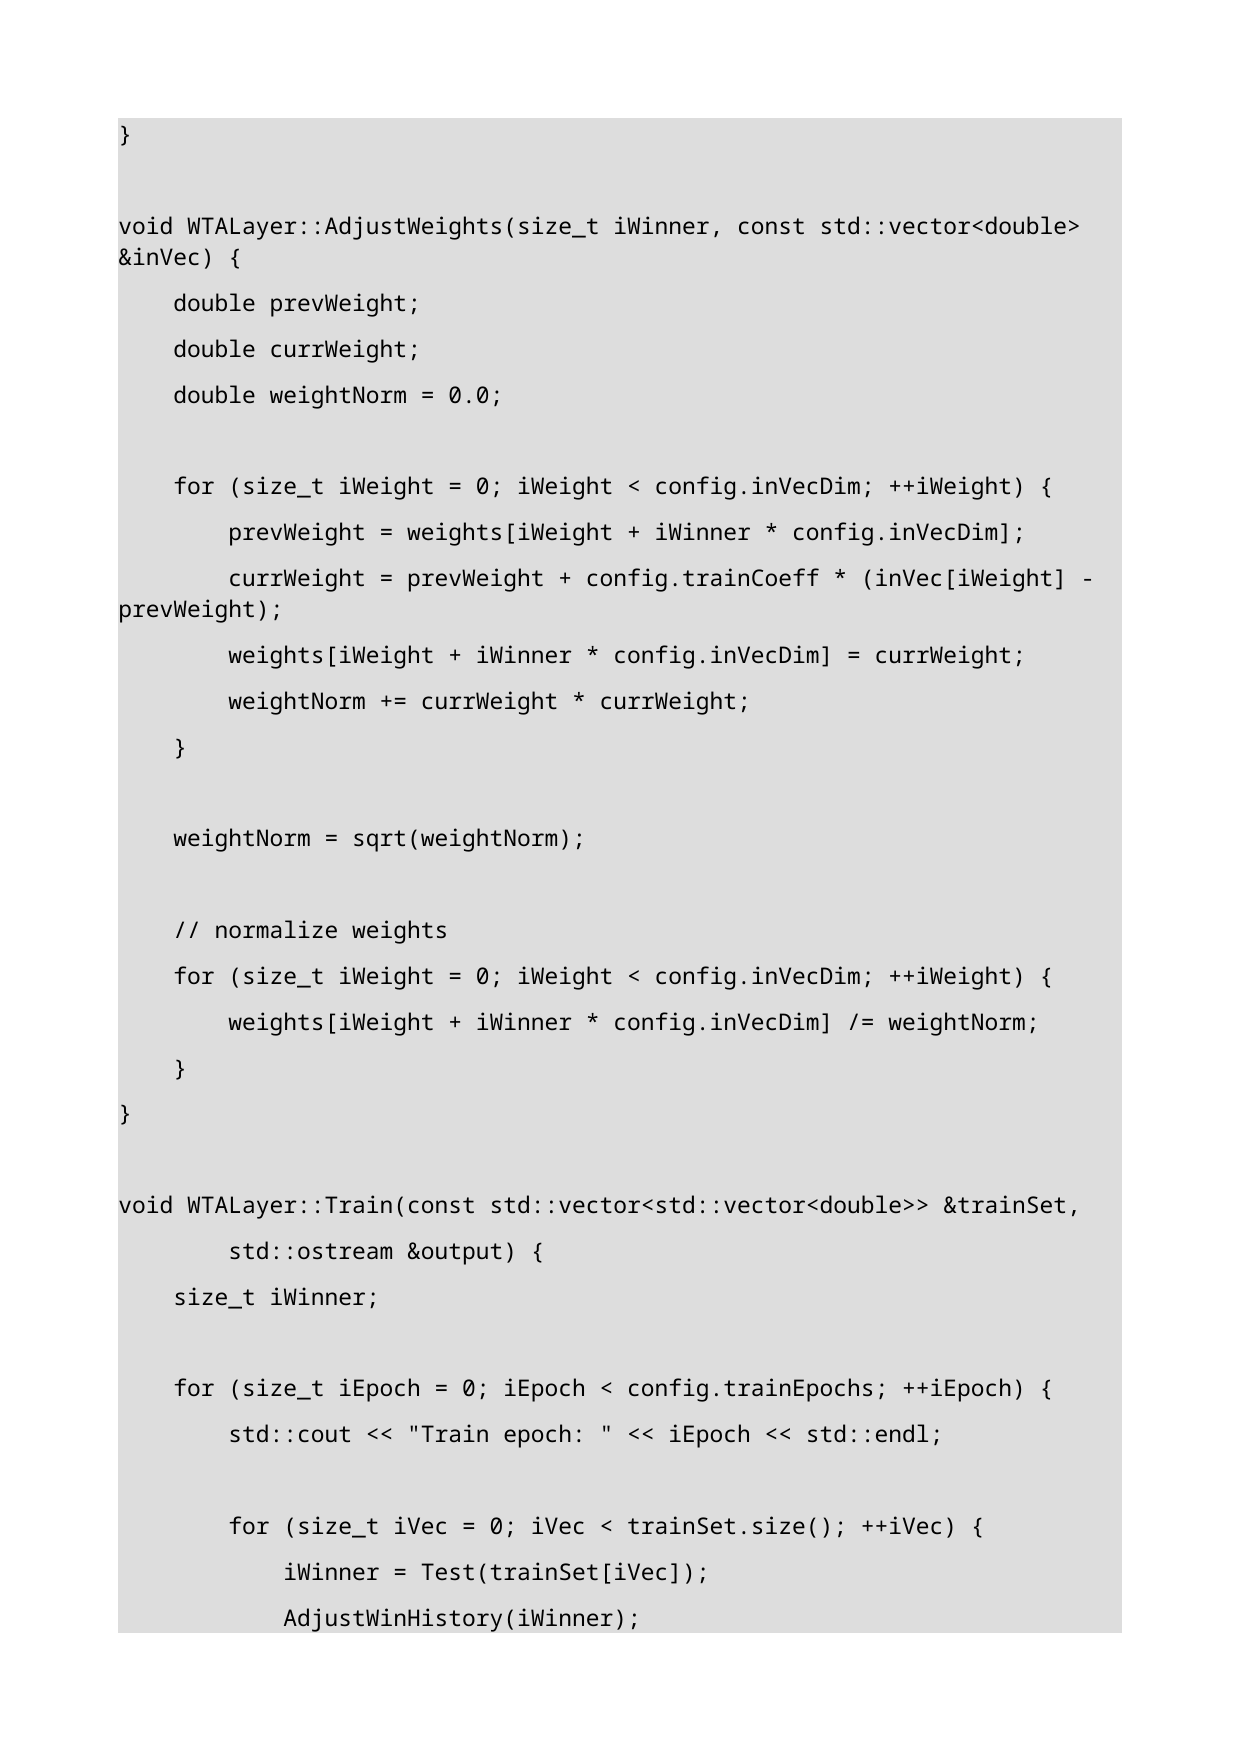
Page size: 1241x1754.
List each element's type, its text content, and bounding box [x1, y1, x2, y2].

text } [118, 731, 1122, 762]
text void WTALayer::AdjustWeights(size_t iWinner, const std::vector<double> &inVec) { [118, 210, 1122, 272]
text } [118, 118, 1122, 149]
text currWeight = prevWeight + config.trainCoeff * (inVec[iWeight] - prevWeight); [118, 562, 1122, 624]
text std::cout << "Train epoch: " << iEpoch << std::endl; [118, 1418, 1122, 1449]
text } [118, 1051, 1122, 1083]
text for (size_t iWeight = 0; iWeight < config.inVecDim; ++iWeight) { [118, 470, 1122, 501]
text } [118, 1097, 1122, 1128]
text double weightNorm = 0.0; [118, 378, 1122, 410]
text iWinner = Test(trainSet[iVec]); [118, 1556, 1122, 1587]
text std::ostream &output) { [118, 1235, 1122, 1266]
text for (size_t iVec = 0; iVec < trainSet.size(); ++iVec) { [118, 1510, 1122, 1541]
text weights[iWeight + iWinner * config.inVecDim] /= weightNorm; [118, 1006, 1122, 1037]
text weightNorm += currWeight * currWeight; [118, 685, 1122, 716]
text double currWeight; [118, 333, 1122, 364]
text AdjustWinHistory(iWinner); [118, 1601, 1122, 1633]
text for (size_t iEpoch = 0; iEpoch < config.trainEpochs; ++iEpoch) { [118, 1372, 1122, 1403]
text for (size_t iWeight = 0; iWeight < config.inVecDim; ++iWeight) { [118, 960, 1122, 991]
text prevWeight = weights[iWeight + iWinner * config.inVecDim]; [118, 516, 1122, 547]
text // normalize weights [118, 914, 1122, 945]
text size_t iWinner; [118, 1281, 1122, 1312]
text weightNorm = sqrt(weightNorm); [118, 822, 1122, 853]
text weights[iWeight + iWinner * config.inVecDim] = currWeight; [118, 639, 1122, 670]
text double prevWeight; [118, 287, 1122, 318]
text void WTALayer::Train(const std::vector<std::vector<double>> &trainSet, [118, 1189, 1122, 1220]
